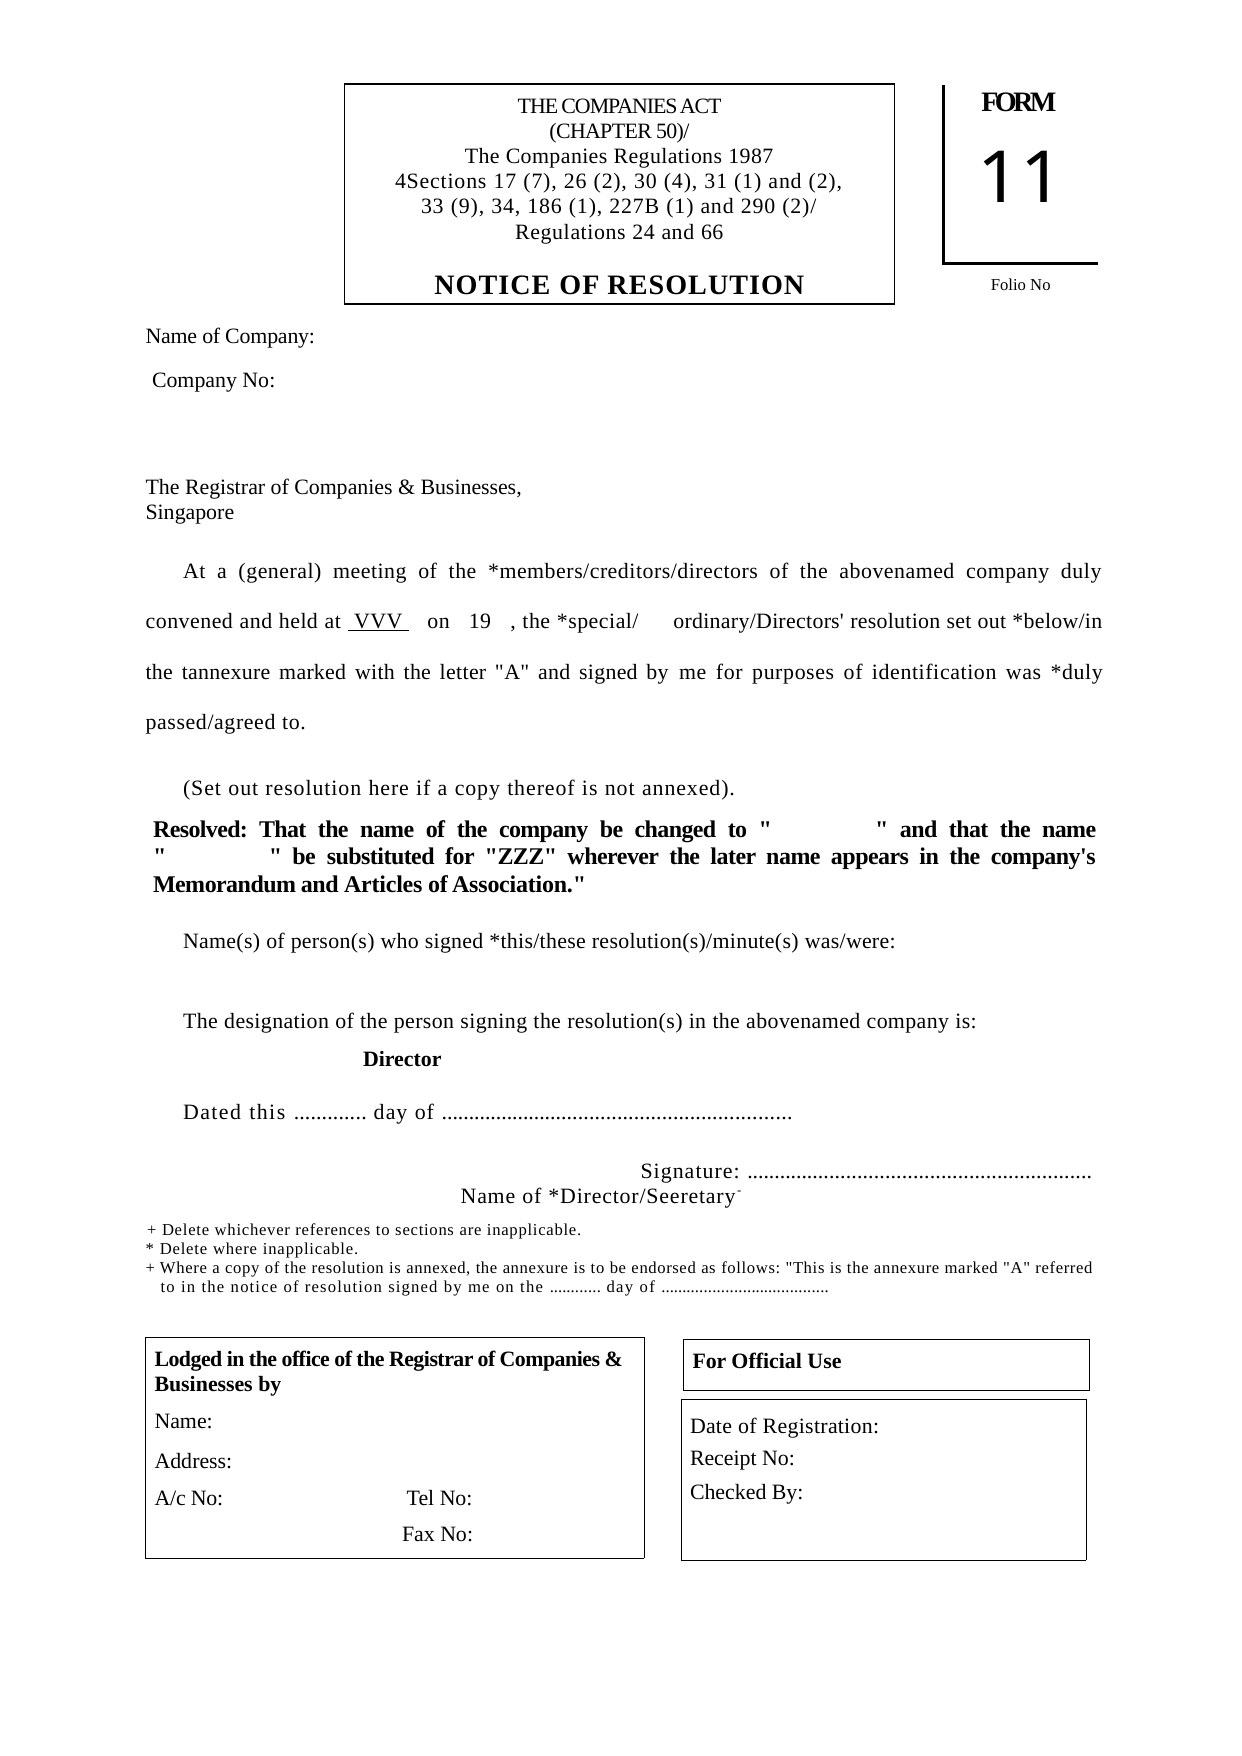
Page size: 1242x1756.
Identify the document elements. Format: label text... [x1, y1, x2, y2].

text Signature: [640, 1158, 1104, 1183]
text Name of Company: <o.name> [145, 323, 1104, 348]
table_cell FORM 11 [945, 85, 1097, 262]
text Fax No: [402, 1521, 635, 1546]
text Date of Registration: [690, 1408, 1077, 1440]
text + Delete whichever references to sections are inapplicable. [147, 1219, 1104, 1239]
text The Registrar of Companies & Businesses, Singapore [145, 474, 549, 524]
text Lodged in the office of the Registrar of Companies & Businesses by [154, 1346, 635, 1397]
table_cell Folio No [943, 265, 1097, 303]
text Name: [154, 1408, 635, 1433]
text For Official Use [692, 1348, 1081, 1373]
table_cell [895, 262, 943, 303]
text Checked By: [690, 1479, 1077, 1504]
text (Set out resolution here if a copy thereof is not annexed). [183, 774, 1104, 800]
text Name(s) of person(s) who signed *this/these resolution(s)/minute(s) was/were: <get_director1(o.id)['name']> [183, 928, 931, 986]
text Name of *Director/Seeretary- <get_director1(o.id)['name']> [460, 1183, 1104, 1208]
text + Where a copy of the resolution is annexed, the annexure is to be endorsed as follows: "This is the annexure marked "A" referred to in the notice of resolution signed by me on the day of [145, 1258, 1104, 1296]
table_header Company No: [145, 361, 307, 399]
table_cell [895, 85, 942, 262]
text [146, 1338, 644, 1558]
text Dated this day of [183, 1099, 1104, 1124]
text Resolved: That the name of the company be changed to "<o.name>" and that the name "<o.name>" be substituted for "ZZZ" wherever the later name appears in the company's Memorandum and Articles of Association." [153, 815, 1096, 898]
text At a (general) meeting of the *members/creditors/directors of the abovenamed company duly convened and held at VVV on 19 , the *special/ ordinary/Directors' resolution set out *below/in the tannexure marked with the letter "A" and signed by me for purposes of identification was *duly passed/agreed to. [145, 558, 1104, 734]
table_header <o.uen> [307, 361, 1097, 399]
table_cell NOTICE OF RESOLUTION [345, 262, 894, 303]
text Receipt No: [690, 1440, 1077, 1471]
text Address: [154, 1448, 635, 1473]
table_cell THE COMPANIES ACT (CHAPTER 50)/ The Companies Regulations 1987 4Sections 17 (7), 26 (2), 30 (4), 31 (1) and (2), 33 (9), 34, 186 (1), 227B (1) and 290 (2)/ Regulations 24 and 66 [345, 85, 894, 262]
text A/c No: Tel No: [154, 1484, 635, 1510]
text [682, 1400, 1086, 1560]
text * Delete where inapplicable. [145, 1239, 1104, 1258]
text The designation of the person signing the resolution(s) in the abovenamed company is: Director [183, 1008, 1029, 1071]
text [684, 1340, 1089, 1390]
